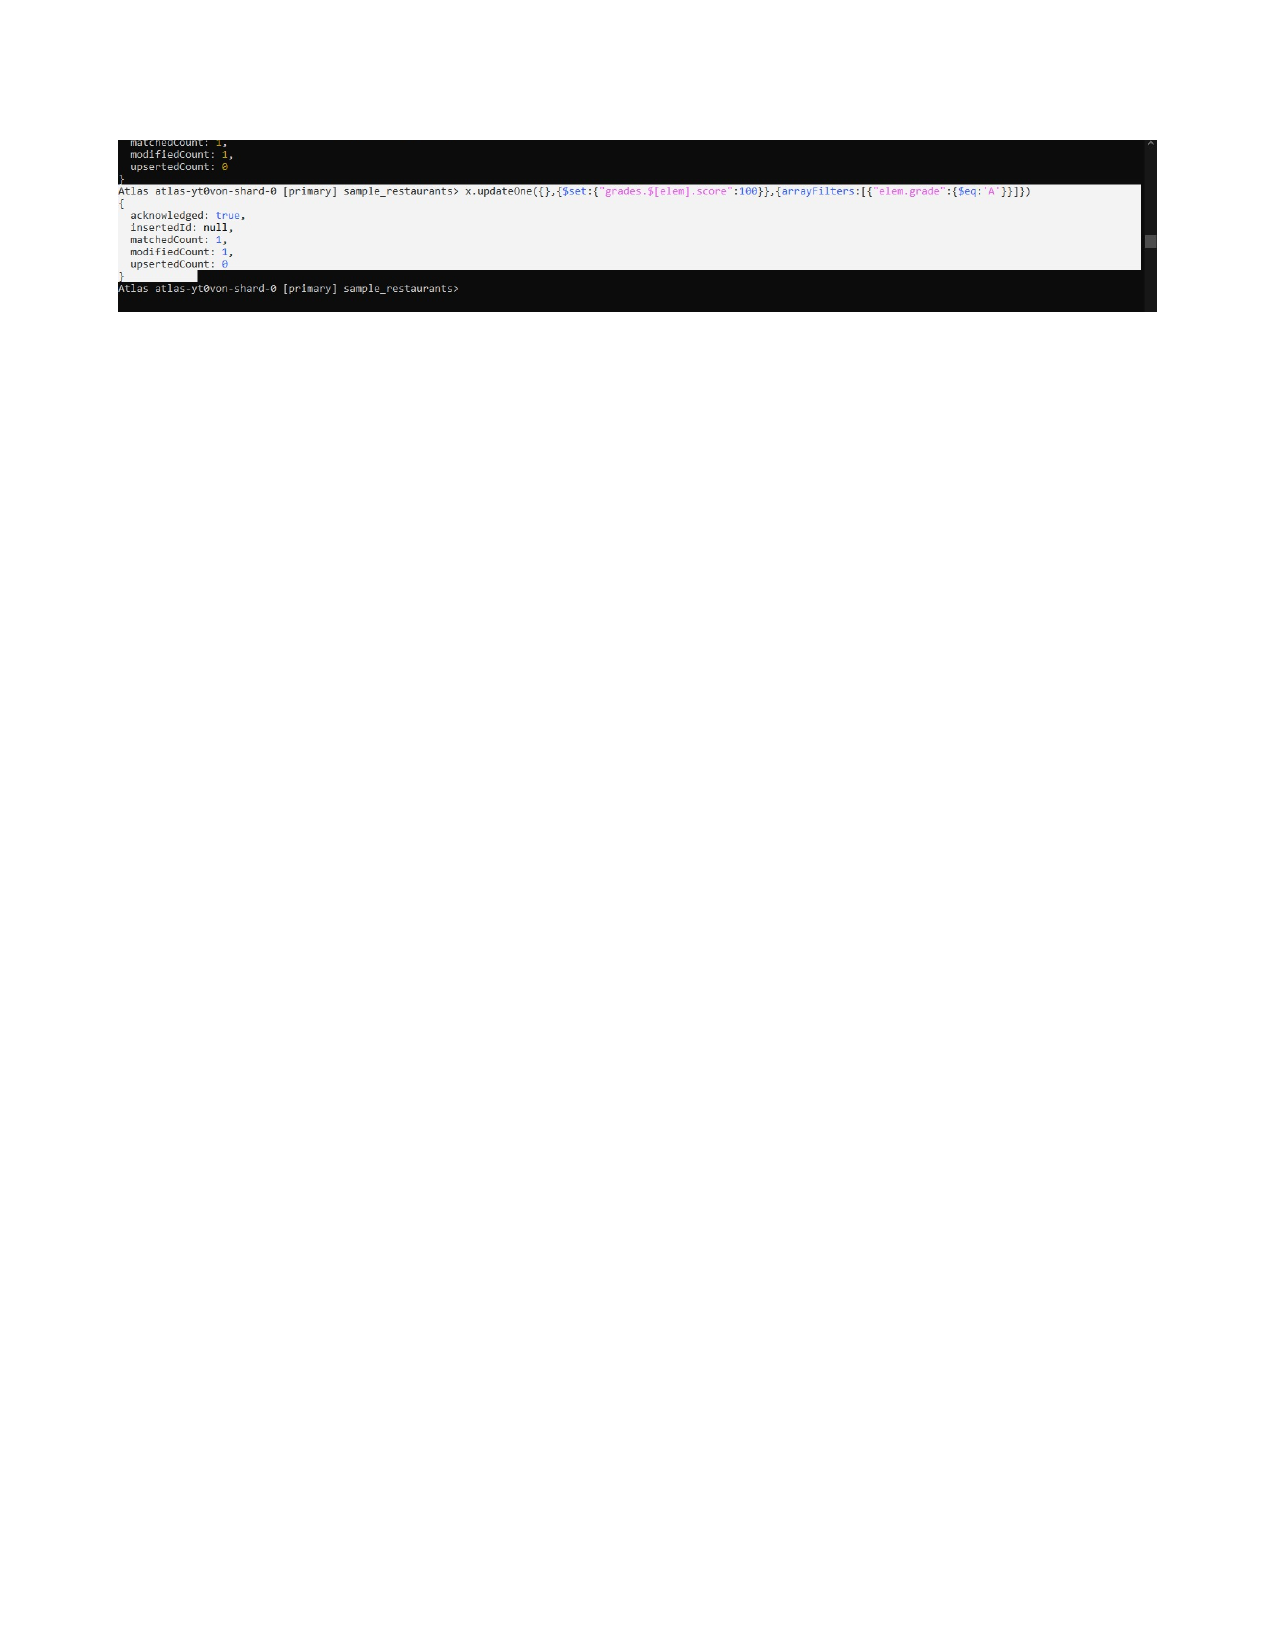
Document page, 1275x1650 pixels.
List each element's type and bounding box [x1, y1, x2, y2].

picture [118, 140, 1157, 299]
